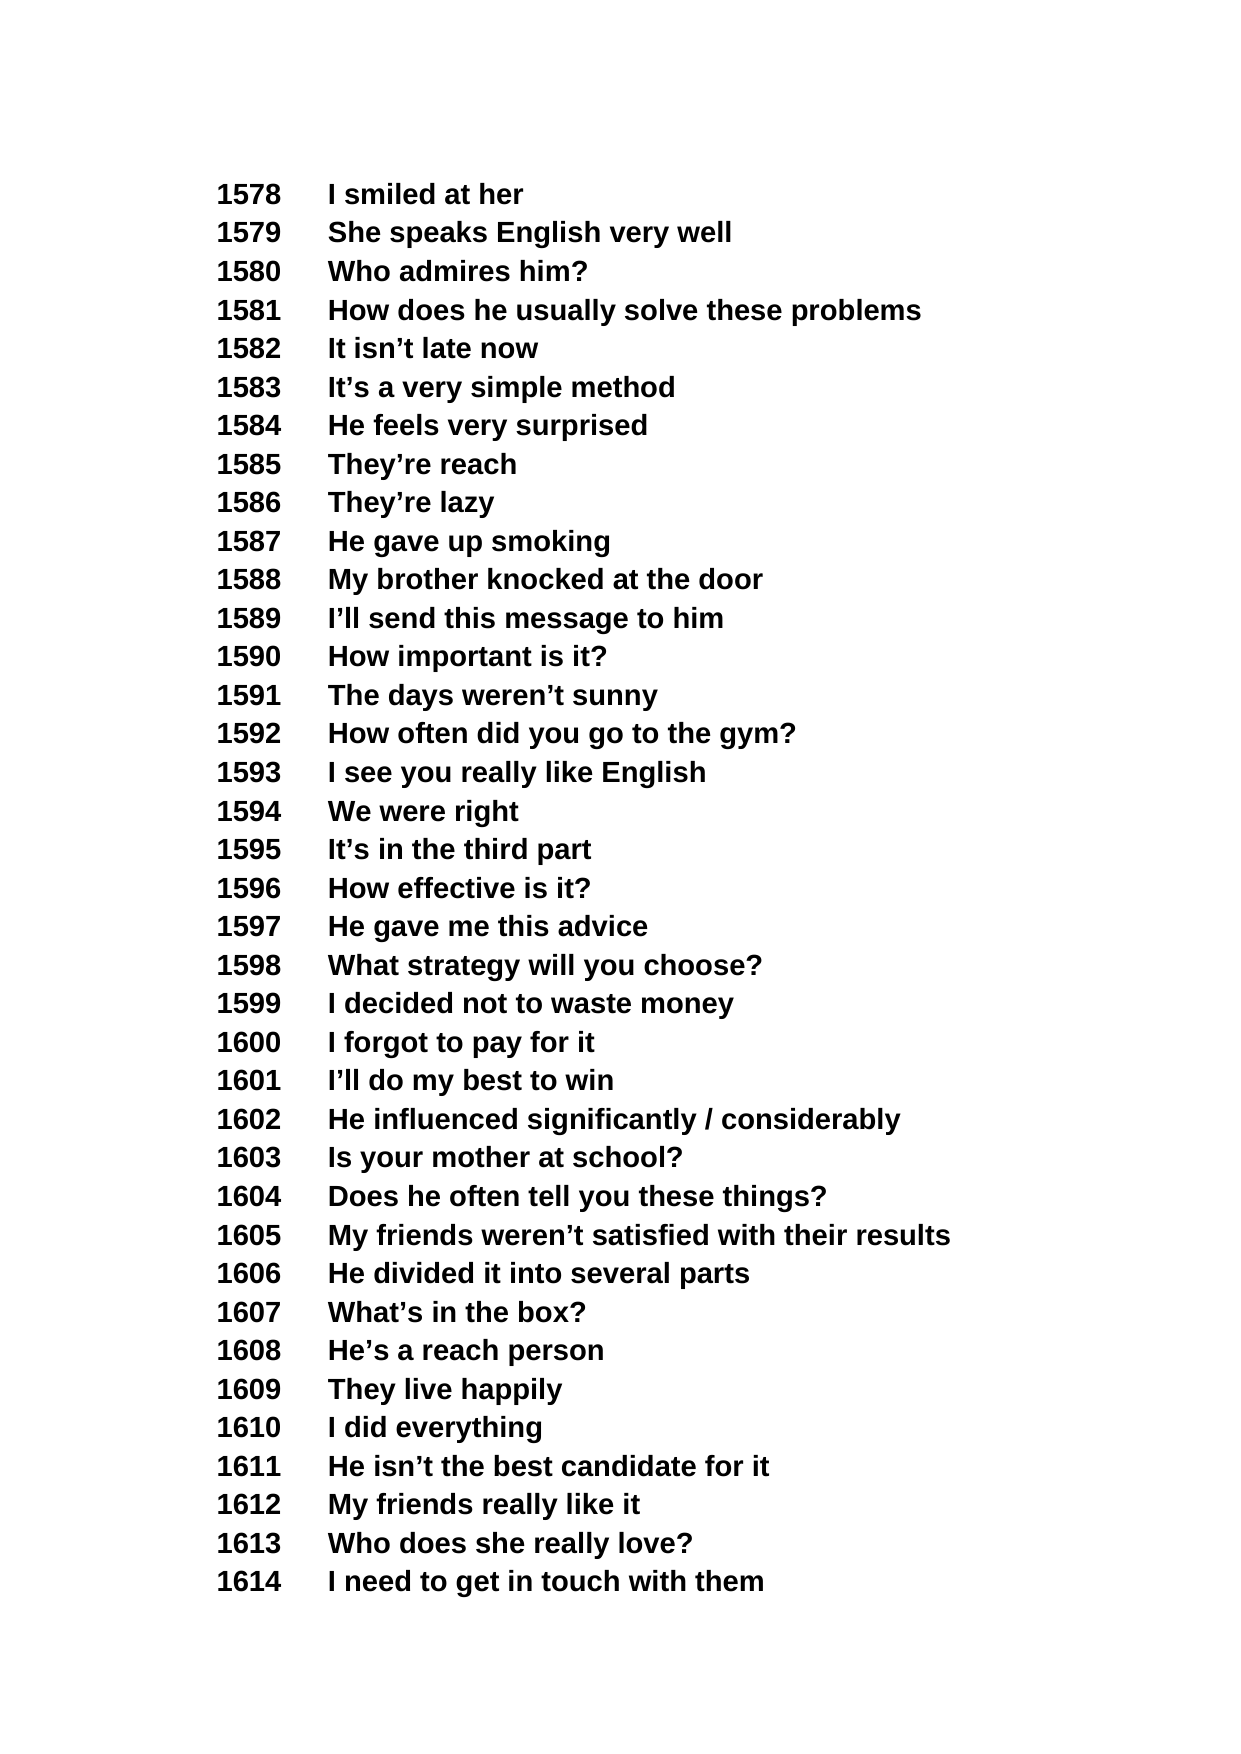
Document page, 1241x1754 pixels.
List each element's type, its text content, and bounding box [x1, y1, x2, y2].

list He isn’t the best candidate for it [216, 1449, 1149, 1482]
list I forgot to pay for it [216, 1025, 1149, 1058]
list We were right [216, 793, 1149, 827]
list They’re reach [216, 447, 1149, 480]
list She speaks English very well [216, 215, 1149, 249]
list Who does she really love? [216, 1526, 1149, 1559]
list It’s a very simple method [216, 369, 1149, 403]
list They live happily [216, 1372, 1149, 1405]
list He divided it into several parts [216, 1256, 1149, 1289]
list He gave me this advice [216, 909, 1149, 943]
list My brother knocked at the door [216, 562, 1149, 596]
list It’s in the third part [216, 832, 1149, 866]
list My friends weren’t satisfied with their results [216, 1217, 1149, 1251]
list I see you really like English [216, 755, 1149, 788]
list The days weren’t sunny [216, 678, 1149, 711]
list He’s a reach person [216, 1333, 1149, 1367]
list It isn’t late now [216, 331, 1149, 364]
list Does he often tell you these things? [216, 1179, 1149, 1212]
list I smiled at her [216, 177, 1149, 210]
list My friends really like it [216, 1487, 1149, 1521]
list How effective is it? [216, 871, 1149, 904]
list They’re lazy [216, 485, 1149, 519]
list I need to get in touch with them [216, 1564, 1149, 1598]
list He influenced significantly / considerably [216, 1102, 1149, 1135]
list I did everything [216, 1410, 1149, 1444]
list What’s in the box? [216, 1294, 1149, 1328]
list How does he usually solve these problems [216, 292, 1149, 326]
list I decided not to waste money [216, 986, 1149, 1020]
list Is your mother at school? [216, 1140, 1149, 1174]
list He gave up smoking [216, 524, 1149, 557]
list What strategy will you choose? [216, 948, 1149, 981]
list I’ll do my best to win [216, 1063, 1149, 1097]
list He feels very surprised [216, 408, 1149, 442]
list How often did you go to the gym? [216, 716, 1149, 750]
list I’ll send this message to him [216, 601, 1149, 634]
list Who admires him? [216, 254, 1149, 287]
list How important is it? [216, 639, 1149, 673]
